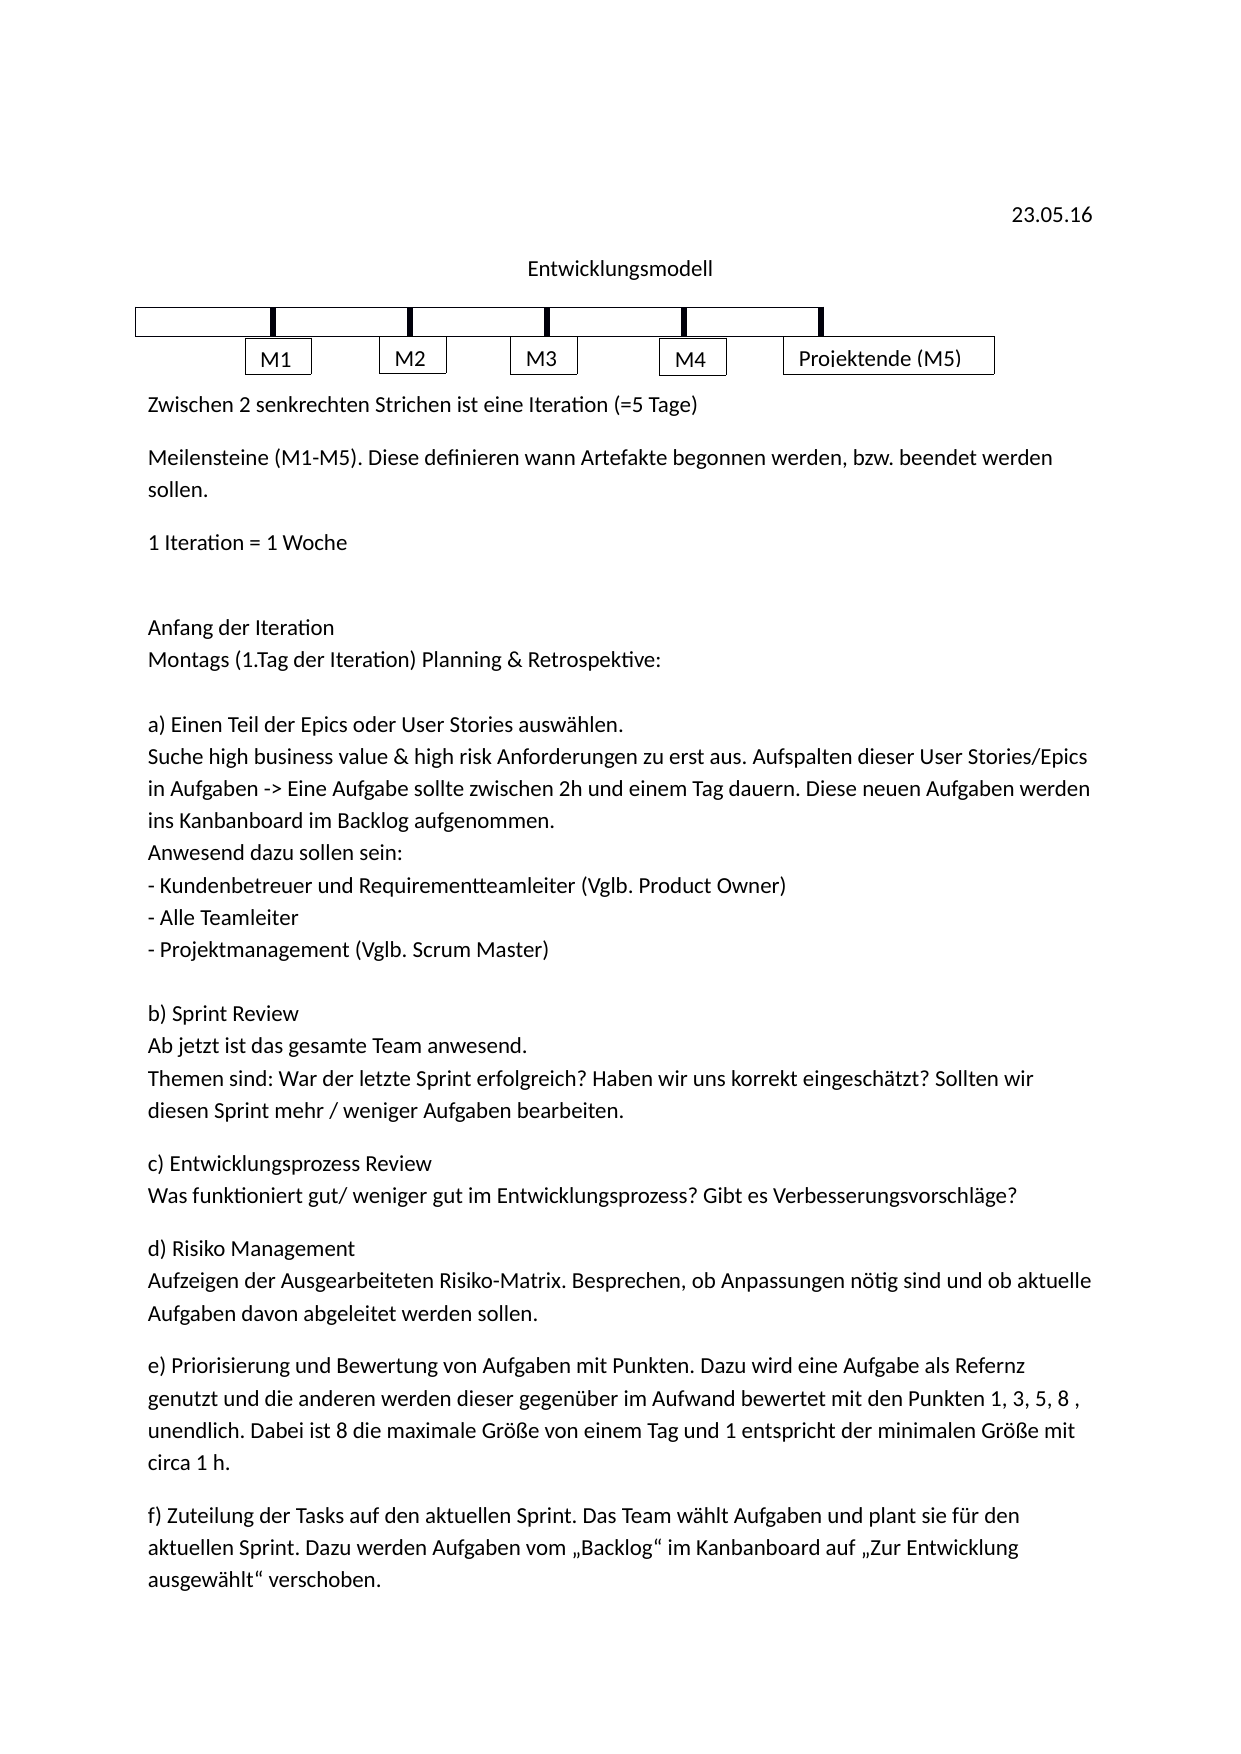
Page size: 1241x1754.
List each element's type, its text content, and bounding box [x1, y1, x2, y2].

text Zwischen 2 senkrechten Strichen ist eine Iteration (=5 Tage) [148, 390, 1093, 418]
text e) Priorisierung und Bewertung von Aufgaben mit Punkten. Dazu wird eine Aufgabe als Refernz genutzt und die anderen werden dieser gegenüber im Aufwand bewertet mit den Punkten 1, 3, 5, 8 , unendlich. Dabei ist 8 die maximale Größe von einem Tag und 1 entspricht der minimalen Größe mit circa 1 h. [148, 1352, 1093, 1476]
text c) Entwicklungsprozess Review Was funktioniert gut/ weniger gut im Entwicklungsprozess? Gibt es Verbesserungsvorschläge? [148, 1149, 1093, 1209]
text 1 Iteration = 1 Woche [148, 528, 1093, 588]
text M2 [394, 344, 431, 365]
text Meilensteine (M1-M5). Diese definieren wann Artefakte begonnen werden, bzw. beendet werden sollen. [148, 443, 1093, 503]
text Entwicklungsmodell [148, 254, 1093, 282]
text d) Risiko Management Aufzeigen der Ausgearbeiteten Risiko-Matrix. Besprechen, ob Anpassungen nötig sind und ob aktuelle Aufgaben davon abgeleitet werden sollen. [148, 1234, 1093, 1327]
text M3 [526, 344, 562, 366]
table_header [687, 308, 818, 336]
table_header [276, 308, 407, 336]
text M4 [674, 345, 711, 367]
text M1 [260, 345, 296, 366]
text 23.05.16 [148, 201, 1093, 229]
text Anfang der Iteration Montags (1.Tag der Iteration) Planning & Retrospektive: a) Einen Teil der Epics oder User Stories auswählen. Suche high business value & high risk Anforderungen zu erst aus. Aufspalten dieser User Stories/Epics in Aufgaben -> Eine Aufgabe sollte zwischen 2h und einem Tag dauern. Diese neuen Aufgaben werden ins Kanbanboard im Backlog aufgenommen. Anwesend dazu sollen sein: - Kundenbetreuer und Requirementteamleiter (Vglb. Product Owner) - Alle Teamleiter - Projektmanagement (Vglb. Scrum Master) b) Sprint Review Ab jetzt ist das gesamte Team anwesend. Themen sind: War der letzte Sprint erfolgreich? Haben wir uns korrekt eingeschätzt? Sollten wir diesen Sprint mehr / weniger Aufgaben bearbeiten. [148, 613, 1093, 1124]
text f) Zuteilung der Tasks auf den aktuellen Sprint. Das Team wählt Aufgaben und plant sie für den aktuellen Sprint. Dazu werden Aufgaben vom „Backlog“ im Kanbanboard auf „Zur Entwicklung ausgewählt“ verschoben. [148, 1501, 1093, 1594]
table_header [136, 308, 270, 336]
text Projektende (M5) [798, 344, 979, 366]
table_header [550, 308, 681, 336]
table_header [413, 308, 544, 336]
